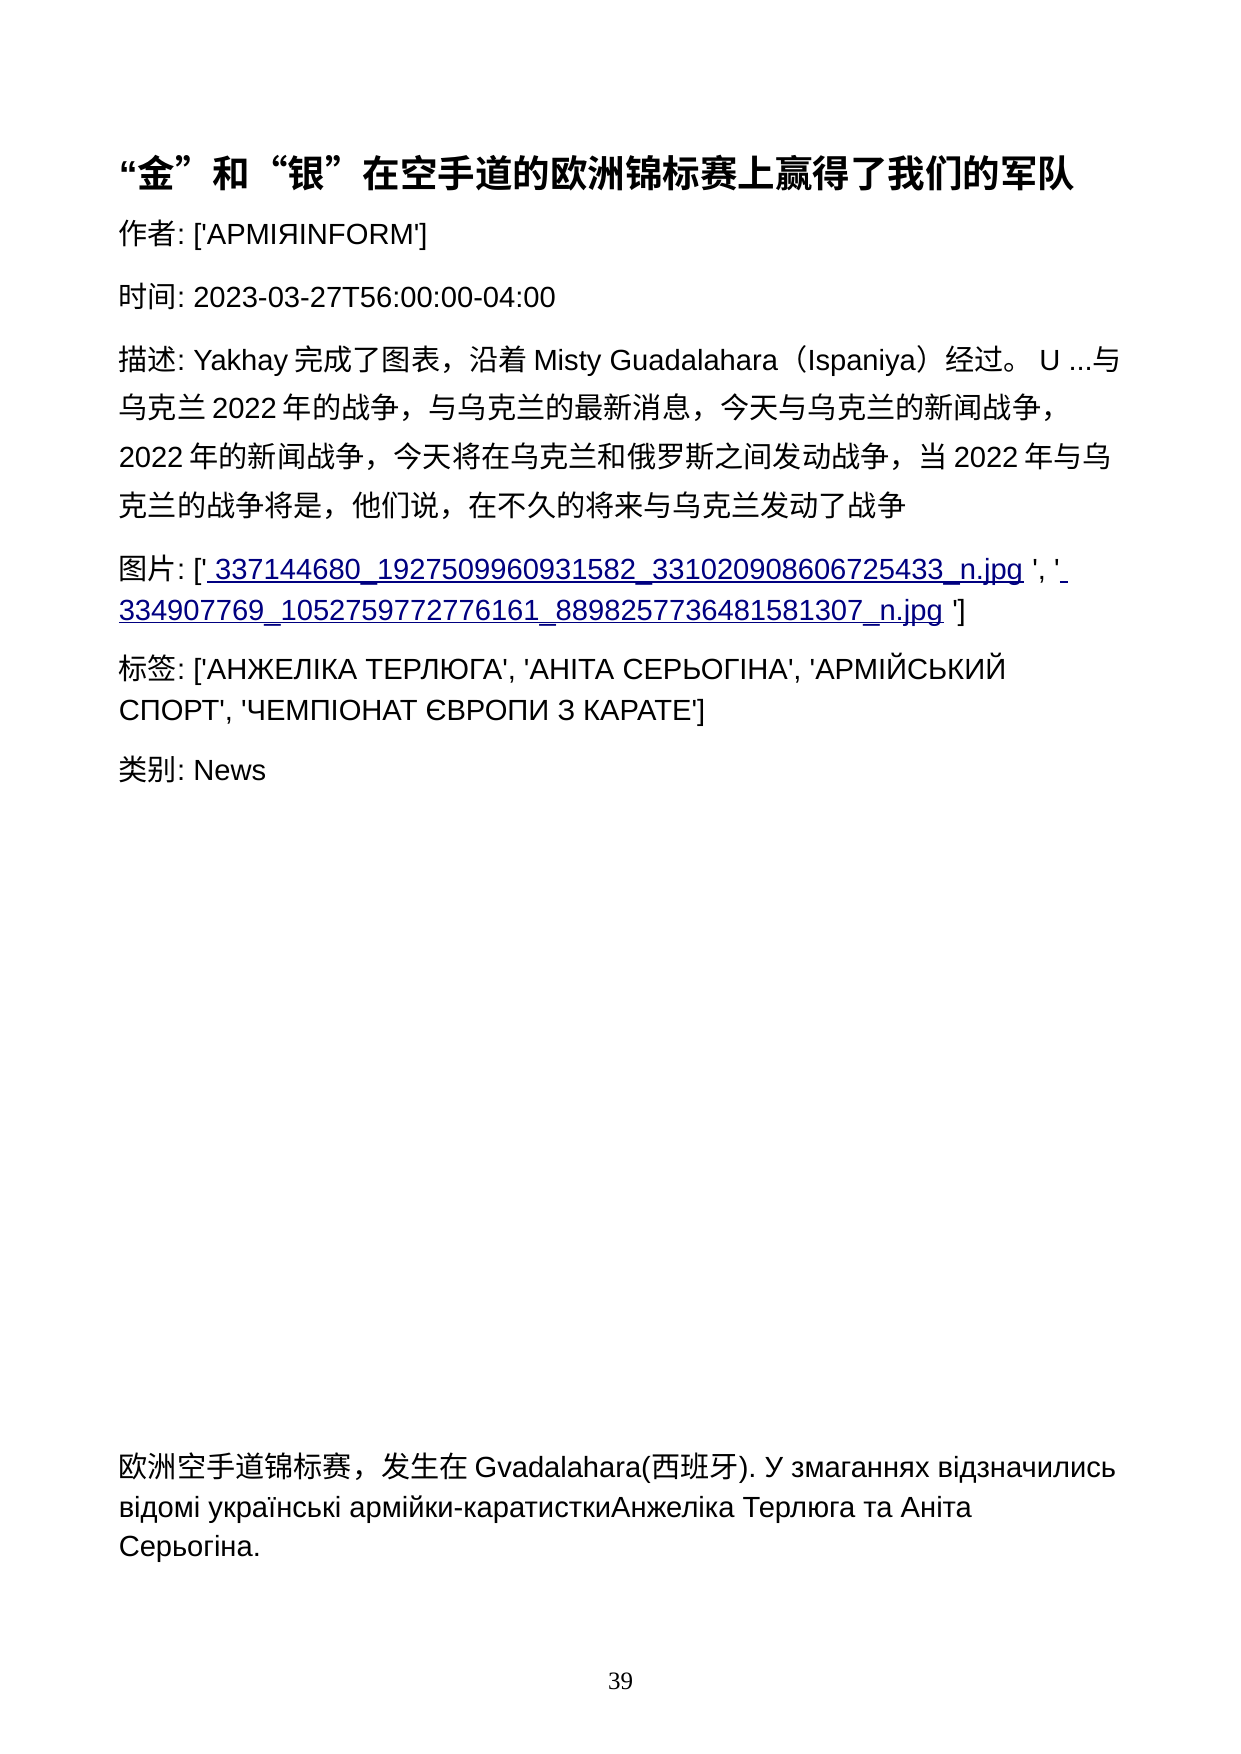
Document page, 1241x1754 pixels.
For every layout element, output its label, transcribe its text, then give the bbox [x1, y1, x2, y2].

text 描述: Yakhay完成了图表，沿着Misty Guadalahara（Ispaniya）经过。 U ...与乌克兰2022年的战争，与乌克兰的最新消息，今天与乌克兰的新闻战争，2022年的新闻战争，今天将在乌克兰和俄罗斯之间发动战争，当2022年与乌克兰的战争将是，他们说，在不久的将来与乌克兰发动了战争 [118, 337, 1122, 524]
text 时间: 2023-03-27T56:00:00-04:00 [118, 273, 1122, 316]
text 作者: ['АРМІЯINFORM'] [118, 210, 1122, 253]
text 欧洲空手道锦标赛，发生在Gvadalahara(西班牙). У змаганнях відзначились відомі українські армійки-каратисткиАнжеліка Терлюга та Аніта Серьогіна. [118, 809, 1122, 1563]
text 标签: ['АНЖЕЛІКА ТЕРЛЮГА', 'АНІТА СЕРЬОГІНА', 'АРМІЙСЬКИЙ СПОРТ', 'ЧЕМПІОНАТ ЄВРОПИ З КАРАТЕ'] [118, 646, 1122, 727]
text 图片: [' 337144680_1927509960931582_331020908606725433_n.jpg ', ' 334907769_1052759772776161_8898257736481581307_n.jpg '] [118, 545, 1122, 626]
subtitle “金”和“银”在空手道的欧洲锦标赛上赢得了我们的军队 [118, 143, 1122, 198]
text 类别: News [118, 746, 1122, 788]
